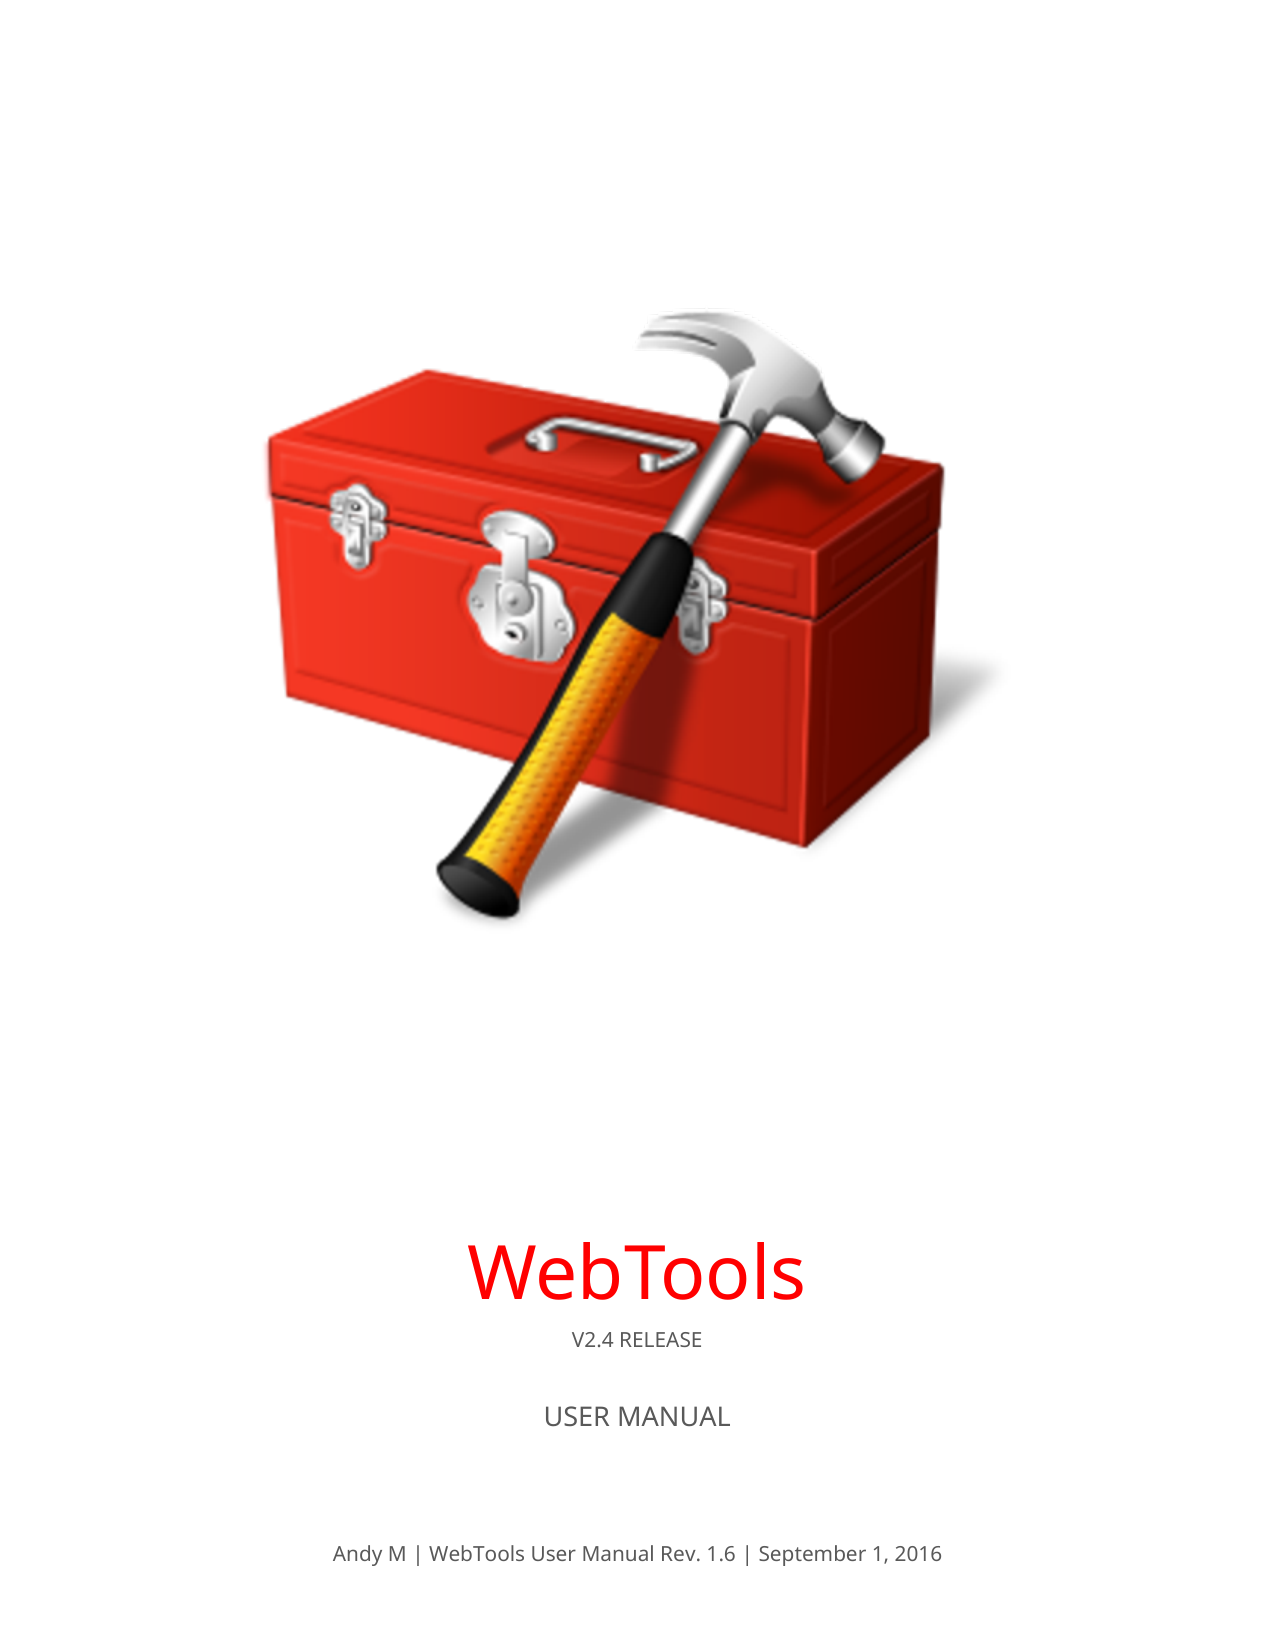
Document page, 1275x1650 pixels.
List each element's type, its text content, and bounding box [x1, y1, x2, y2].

text v2.4 Release [210, 1325, 1064, 1354]
text Andy M | WebTools User Manual Rev. 1.6 | September 1, 2016 [314, 1539, 961, 1567]
title WebTools [210, 1219, 1064, 1321]
subtitle User Manual [210, 1357, 1064, 1434]
